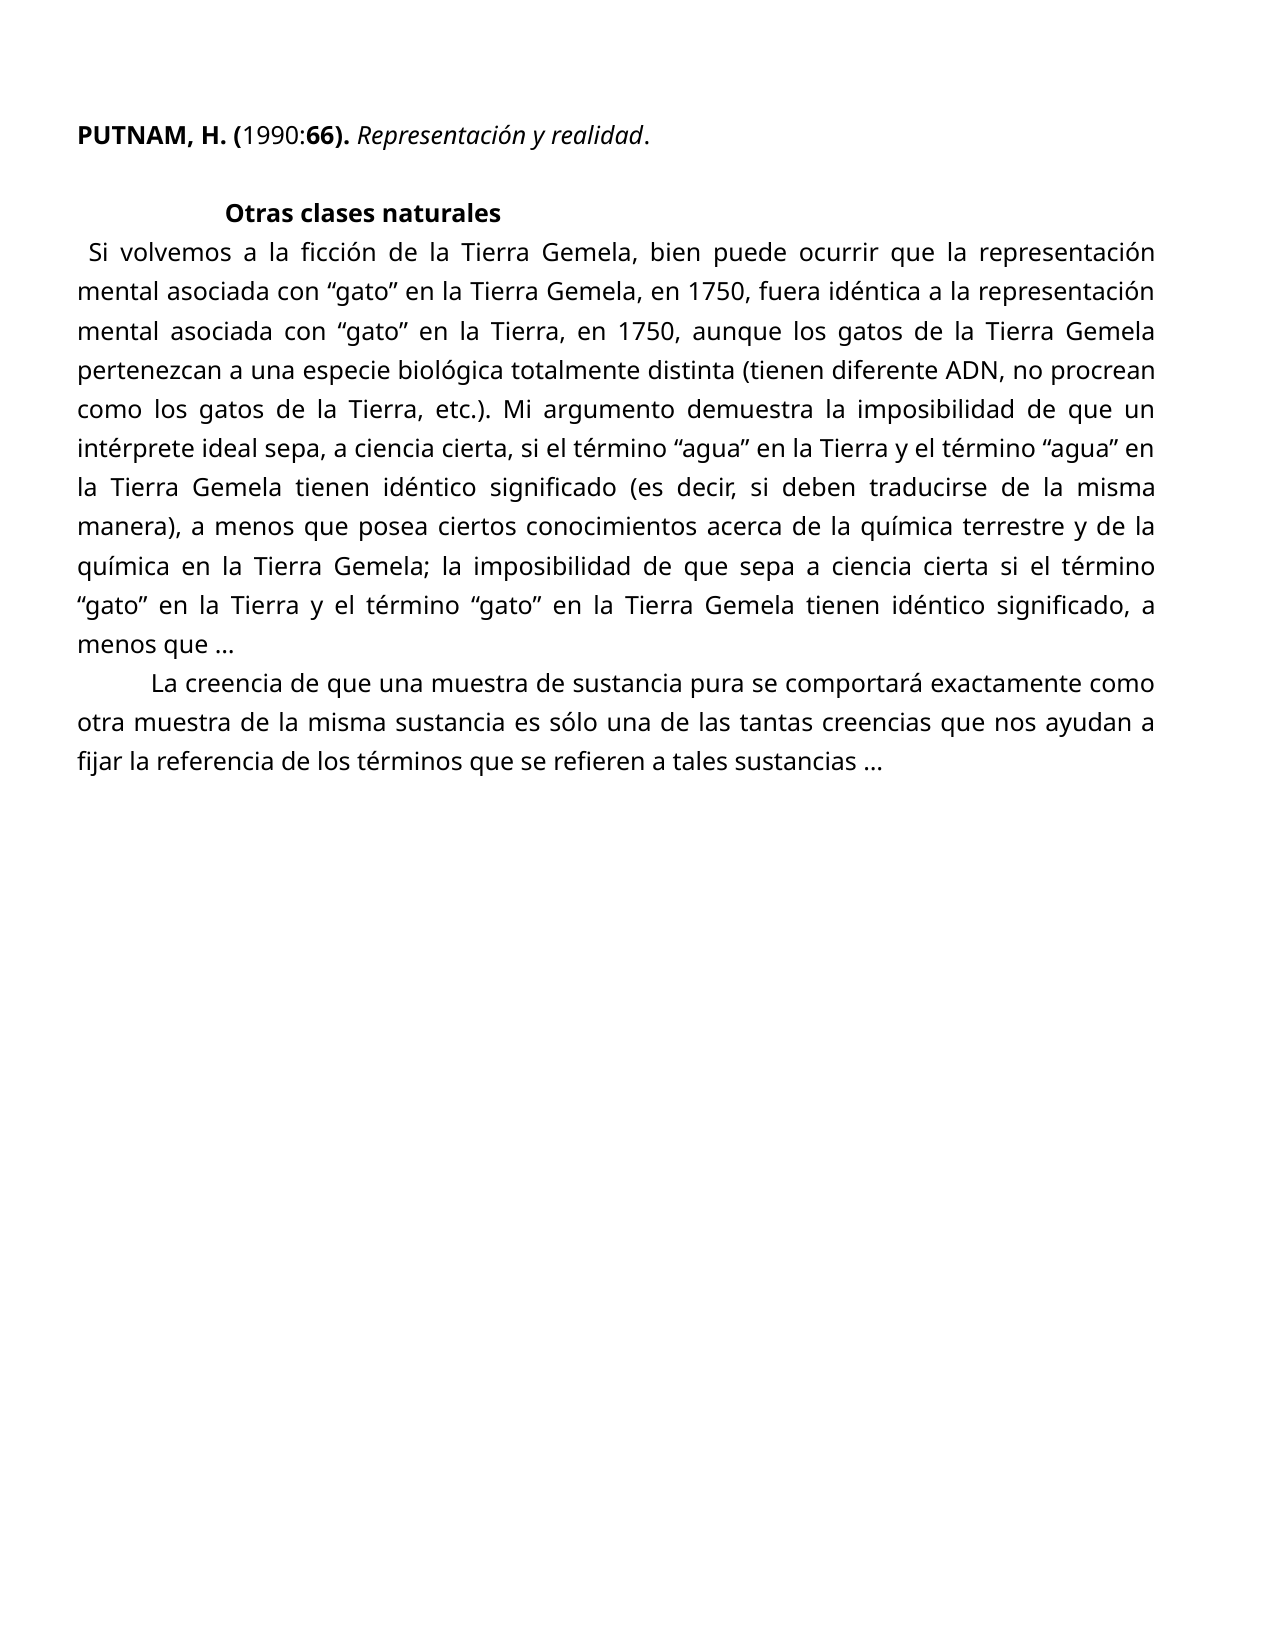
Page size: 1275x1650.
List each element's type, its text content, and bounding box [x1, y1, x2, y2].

text La creencia de que una muestra de sustancia pura se comportará exactamente como otra muestra de la misma sustancia es sólo una de las tantas creencias que nos ayudan a fijar la referencia de los términos que se refieren a tales sustancias … [77, 666, 1157, 778]
text Si volvemos a la ficción de la Tierra Gemela, bien puede ocurrir que la representación mental asociada con “gato” en la Tierra Gemela, en 1750, fuera idéntica a la representación mental asociada con “gato” en la Tierra, en 1750, aunque los gatos de la Tierra Gemela pertenezcan a una especie biológica totalmente distinta (tienen diferente ADN, no procrean como los gatos de la Tierra, etc.). Mi argumento demuestra la imposibilidad de que un intérprete ideal sepa, a ciencia cierta, si el término “agua” en la Tierra y el término “agua” en la Tierra Gemela tienen idéntico significado (es decir, si deben traducirse de la misma manera), a menos que posea ciertos conocimientos acerca de la química terrestre y de la química en la Tierra Gemela; la imposibilidad de que sepa a ciencia cierta si el término “gato” en la Tierra y el término “gato” en la Tierra Gemela tienen idéntico significado, a menos que … [77, 235, 1157, 661]
text PUTNAM, H. (1990:66). Representación y realidad. [77, 117, 1157, 151]
text Otras clases naturales [77, 196, 1157, 230]
